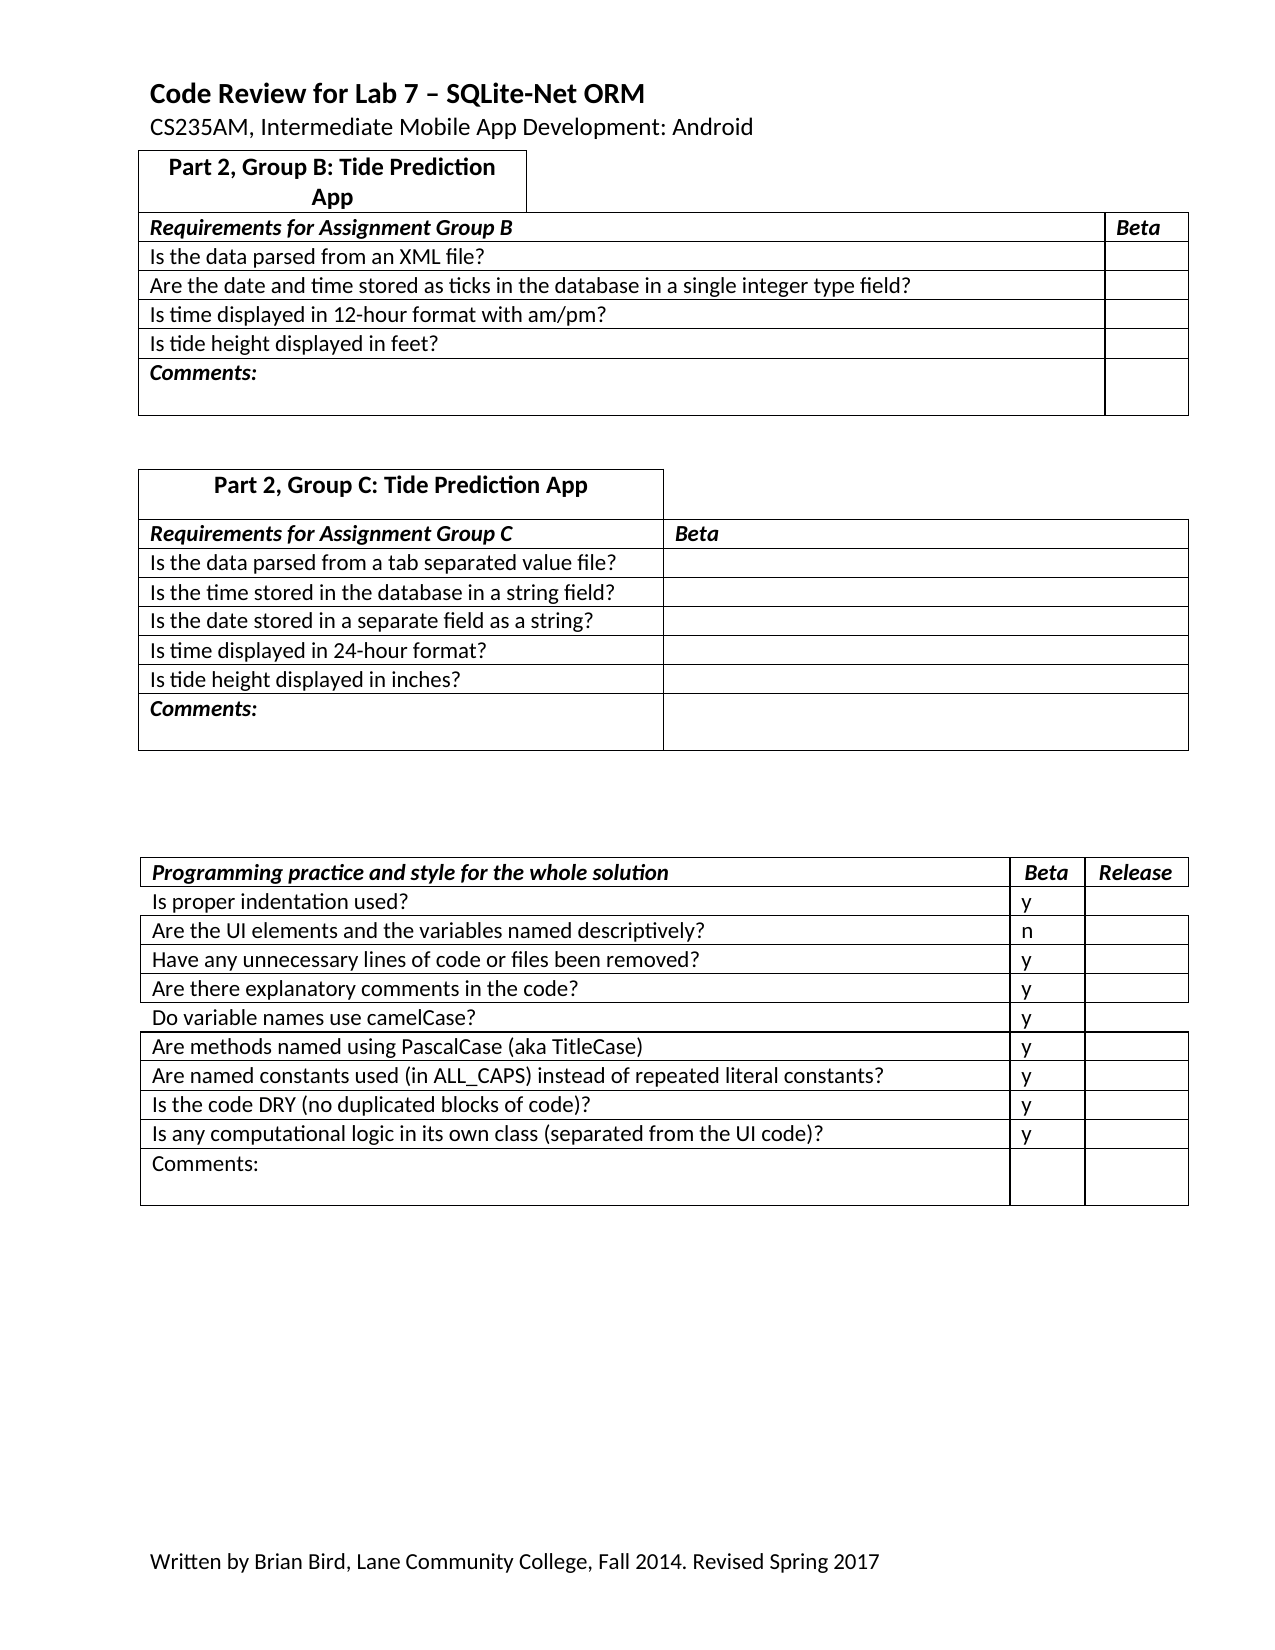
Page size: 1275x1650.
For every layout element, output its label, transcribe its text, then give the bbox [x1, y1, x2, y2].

table_cell Beta [664, 520, 1188, 547]
table_cell [1086, 945, 1188, 973]
table_header Beta [1011, 858, 1084, 886]
table_cell Is the data parsed from a tab separated value file? [139, 549, 663, 577]
table_cell Is tide height displayed in feet? [139, 329, 1104, 357]
table_cell Comments: [141, 1149, 1009, 1205]
table_cell Is time displayed in 24-hour format? [139, 636, 663, 664]
table_cell Is any computational logic in its own class (separated from the UI code)? [141, 1120, 1009, 1148]
table_cell y [1011, 945, 1084, 973]
table_cell [1086, 974, 1188, 1002]
table_cell [1106, 329, 1188, 357]
table_cell [664, 694, 1188, 750]
table_cell y [1011, 974, 1084, 1002]
table_cell Is the time stored in the database in a string field? [139, 578, 663, 606]
table_cell Have any unnecessary lines of code or files been removed? [141, 945, 1009, 973]
table_cell Is tide height displayed in inches? [139, 665, 663, 693]
table_cell Is the date stored in a separate field as a string? [139, 607, 663, 635]
table_cell Are named constants used (in ALL_CAPS) instead of repeated literal constants? [141, 1061, 1009, 1089]
table_cell [1086, 1033, 1188, 1060]
table_cell Is proper indentation used? [141, 887, 1009, 915]
table_cell n [1011, 916, 1084, 944]
table_cell Comments: [139, 694, 663, 750]
table_cell Are the date and time stored as ticks in the database in a single integer type field? [139, 271, 1104, 299]
table_cell Is the code DRY (no duplicated blocks of code)? [141, 1091, 1009, 1118]
table_cell Requirements for Assignment Group C [139, 520, 663, 547]
table_cell [1106, 242, 1188, 270]
table_cell Are there explanatory comments in the code? [141, 974, 1009, 1002]
table_cell [1106, 359, 1188, 414]
table_header Part 2, Group C: Tide Prediction App [139, 470, 663, 518]
table_cell Are the UI elements and the variables named descriptively? [141, 916, 1009, 944]
table_cell [1011, 1149, 1084, 1205]
table_cell [1086, 1061, 1188, 1089]
table_cell Beta [1106, 213, 1188, 241]
table_cell Is time displayed in 12-hour format with am/pm? [139, 300, 1104, 328]
table_header Release [1086, 858, 1188, 886]
table_cell [664, 665, 1188, 693]
table_cell Requirements for Assignment Group B [139, 213, 1104, 241]
table_cell Do variable names use camelCase? [141, 1003, 1009, 1031]
table_cell y [1011, 1061, 1084, 1089]
table_cell [1086, 916, 1188, 944]
table_cell [1086, 1003, 1188, 1031]
table_cell [664, 578, 1188, 606]
table_cell [1106, 300, 1188, 328]
table_cell [1086, 1149, 1188, 1205]
table_cell [1086, 1091, 1188, 1118]
table_cell y [1011, 1033, 1084, 1060]
table_cell y [1011, 1091, 1084, 1118]
table_cell [664, 636, 1188, 664]
table_cell y [1011, 1120, 1084, 1148]
table_header Part 2, Group B: Tide Prediction App [139, 151, 526, 212]
table_cell Are methods named using PascalCase (aka TitleCase) [141, 1033, 1009, 1060]
table_cell y [1011, 887, 1084, 915]
table_cell [664, 549, 1188, 577]
table_cell Is the data parsed from an XML file? [139, 242, 1104, 270]
table_cell [1106, 271, 1188, 299]
table_cell [1086, 887, 1188, 915]
table_cell Comments: [139, 359, 1104, 414]
table_cell [664, 607, 1188, 635]
table_header Programming practice and style for the whole solution [141, 858, 1009, 886]
table_cell y [1011, 1003, 1084, 1031]
table_cell [1086, 1120, 1188, 1148]
